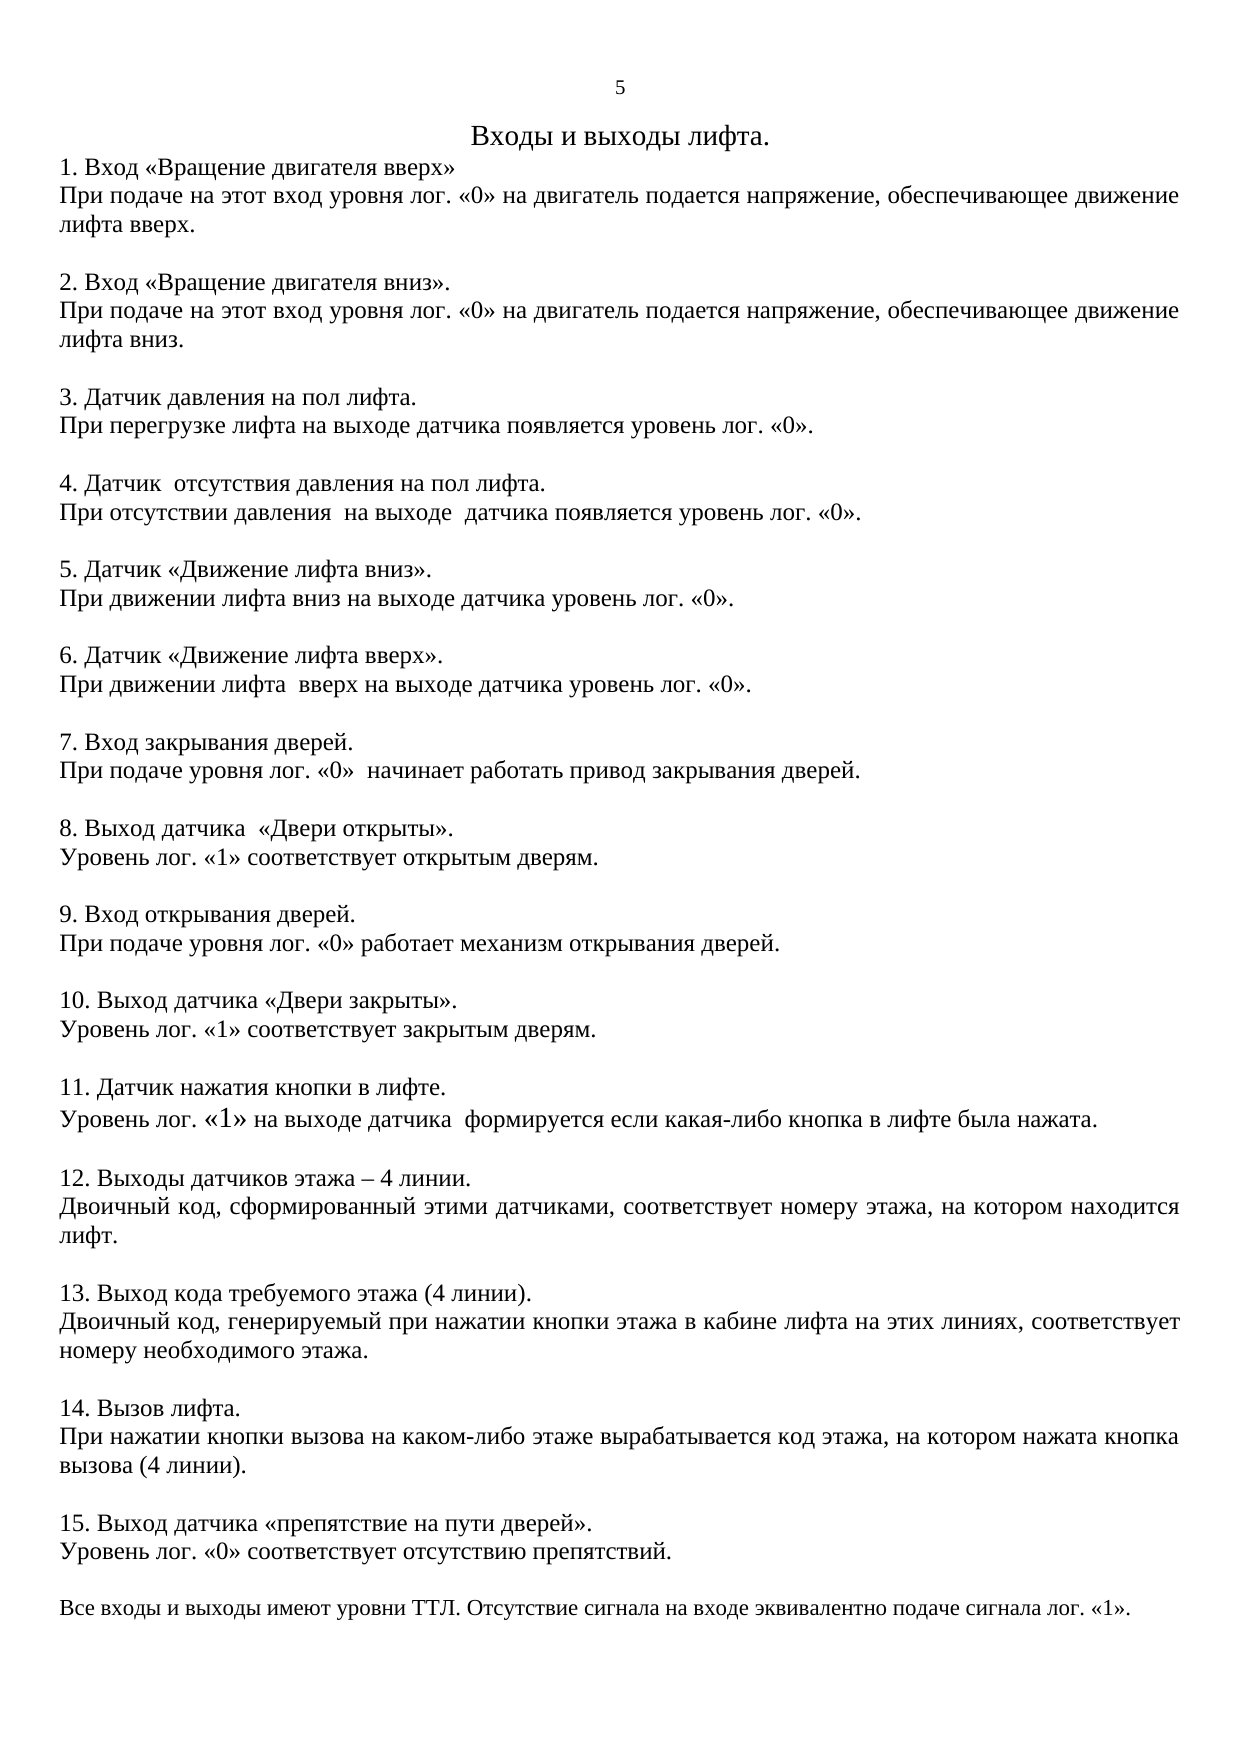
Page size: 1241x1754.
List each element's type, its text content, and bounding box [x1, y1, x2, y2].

text Уровень лог. «1» соответствует закрытым дверям. [59, 1014, 1181, 1043]
text 11. Датчик нажатия кнопки в лифте. [59, 1072, 1181, 1100]
text При перегрузке лифта на выходе датчика появляется уровень лог. «0». [59, 410, 1181, 439]
text При движении лифта вниз на выходе датчика уровень лог. «0». [59, 583, 1181, 612]
text 9. Вход открывания дверей. [59, 899, 1181, 928]
text Все входы и выходы имеют уровни ТТЛ. Отсутствие сигнала на входе эквивалентно подаче сигнала лог. «1». [59, 1594, 1181, 1620]
text При движении лифта вверх на выходе датчика уровень лог. «0». [59, 669, 1181, 698]
text Уровень лог. «0» соответствует отсутствию препятствий. [59, 1536, 1181, 1565]
text 3. Датчик давления на пол лифта. [59, 382, 1181, 410]
text Двоичный код, генерируемый при нажатии кнопки этажа в кабине лифта на этих линиях, соответствует номеру необходимого этажа. [59, 1306, 1181, 1364]
text 6. Датчик «Движение лифта вверх». [59, 640, 1181, 669]
text 10. Выход датчика «Двери закрыты». [59, 985, 1181, 1014]
text 13. Выход кода требуемого этажа (4 линии). [59, 1278, 1181, 1306]
text Уровень лог. «1» соответствует открытым дверям. [59, 842, 1181, 870]
text 14. Вызов лифта. [59, 1393, 1181, 1421]
text При подаче уровня лог. «0» работает механизм открывания дверей. [59, 928, 1181, 957]
text При подаче на этот вход уровня лог. «0» на двигатель подается напряжение, обеспечивающее движение лифта вниз. [59, 295, 1181, 353]
text При подаче на этот вход уровня лог. «0» на двигатель подается напряжение, обеспечивающее движение лифта вверх. [59, 180, 1181, 238]
subtitle Входы и выходы лифта. [59, 118, 1181, 152]
text 5. Датчик «Движение лифта вниз». [59, 554, 1181, 583]
text 4. Датчик отсутствия давления на пол лифта. [59, 468, 1181, 497]
text Двоичный код, сформированный этими датчиками, соответствует номеру этажа, на котором находится лифт. [59, 1191, 1181, 1249]
text 8. Выход датчика «Двери открыты». [59, 813, 1181, 842]
text 12. Выходы датчиков этажа – 4 линии. [59, 1163, 1181, 1191]
text При отсутствии давления на выходе датчика появляется уровень лог. «0». [59, 497, 1181, 525]
text При нажатии кнопки вызова на каком-либо этаже вырабатывается код этажа, на котором нажата кнопка вызова (4 линии). [59, 1421, 1181, 1479]
text 7. Вход закрывания дверей. [59, 727, 1181, 755]
text 2. Вход «Вращение двигателя вниз». [59, 267, 1181, 295]
text 1. Вход «Вращение двигателя вверх» [59, 152, 1181, 180]
text 15. Выход датчика «препятствие на пути дверей». [59, 1508, 1181, 1536]
text Уровень лог. «1» на выходе датчика формируется если какая-либо кнопка в лифте была нажата. [59, 1100, 1181, 1134]
text При подаче уровня лог. «0» начинает работать привод закрывания дверей. [59, 755, 1181, 784]
